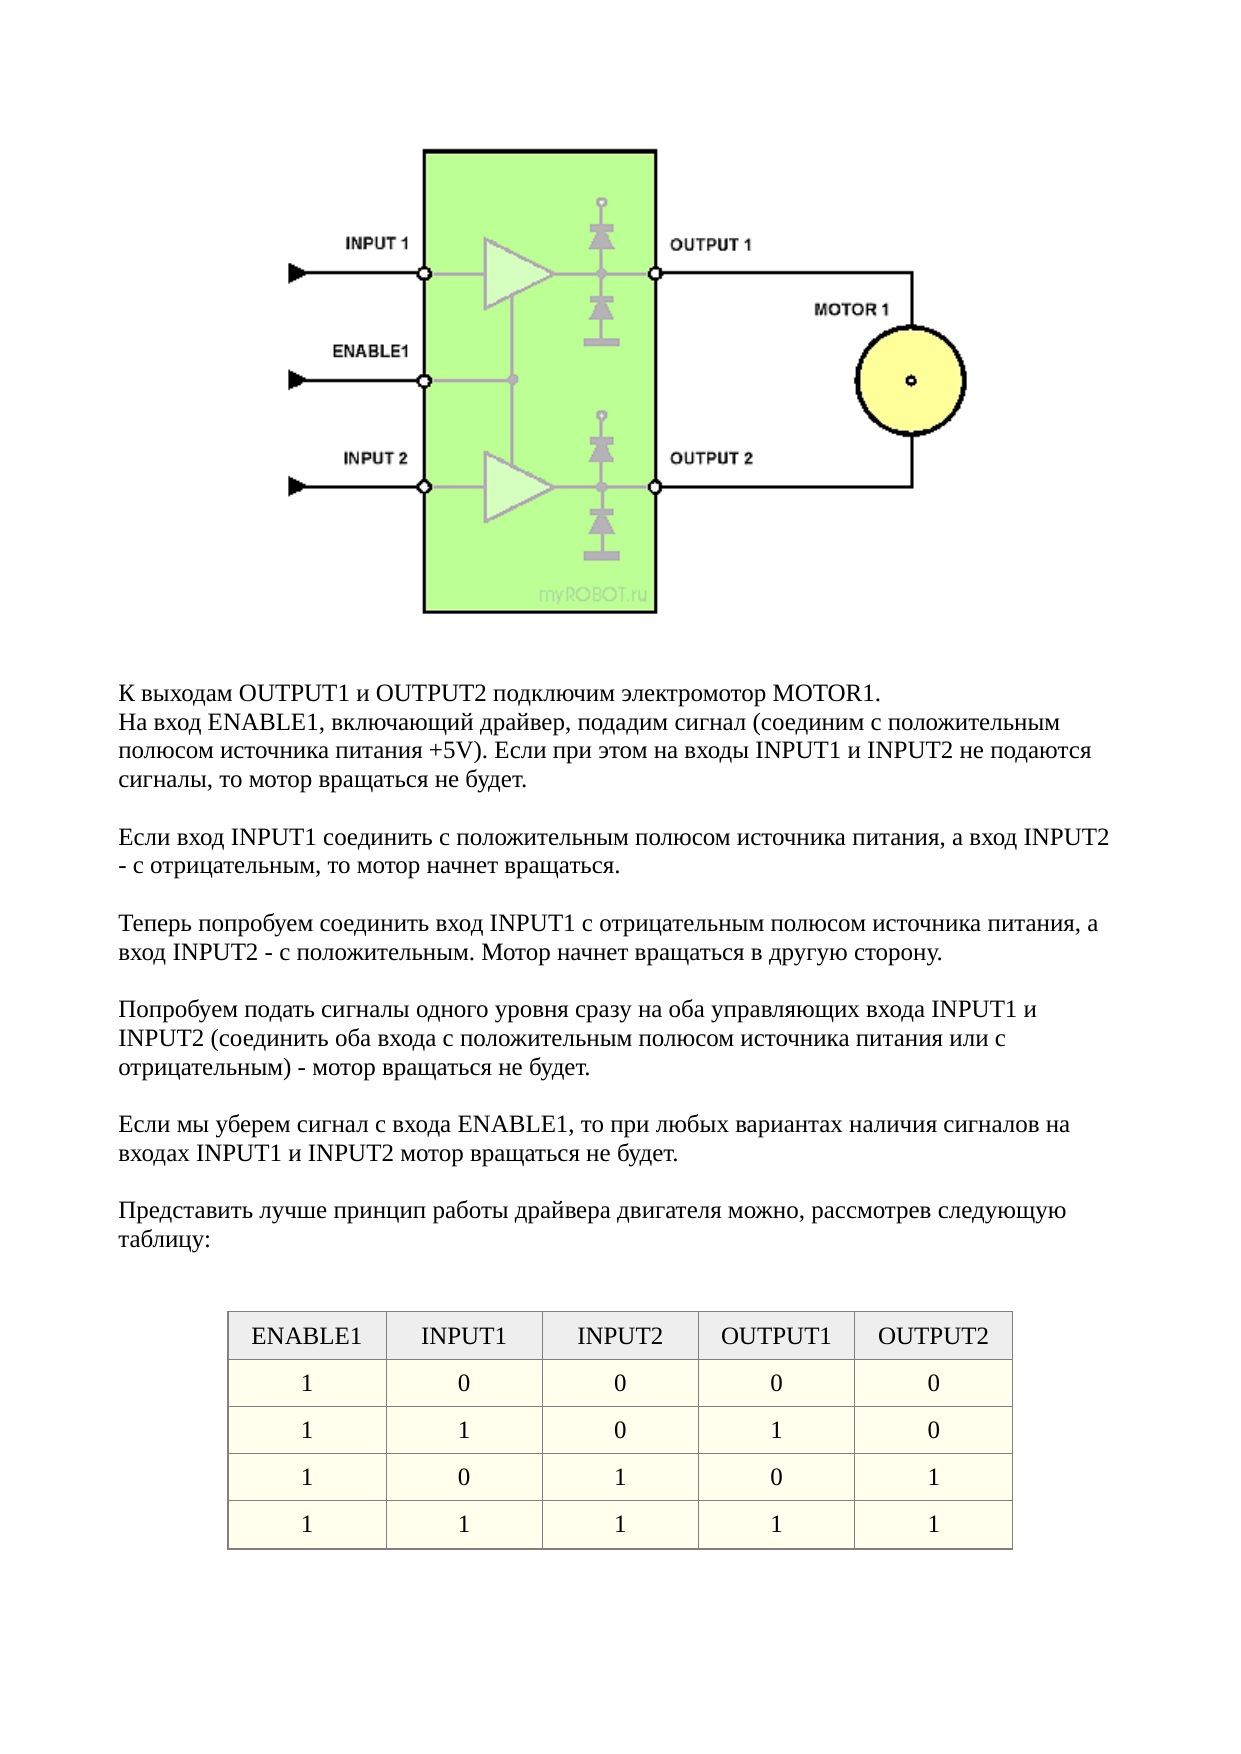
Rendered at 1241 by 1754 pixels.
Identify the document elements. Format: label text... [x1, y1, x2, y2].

table_cell 1 [229, 1454, 386, 1500]
table_cell 1 [229, 1360, 386, 1406]
table_cell 1 [387, 1407, 542, 1453]
table_cell 1 [229, 1501, 386, 1548]
table_cell 0 [387, 1360, 542, 1406]
table_header OUTPUT1 [699, 1312, 854, 1359]
table_cell 1 [855, 1454, 1012, 1500]
table_cell 1 [543, 1501, 698, 1548]
table_header INPUT1 [387, 1312, 542, 1359]
text Если мы уберем сигнал с входа ENABLE1, то при любых вариантах наличия сигналов на входах INPUT1 и INPUT2 мотор вращаться не будет. [118, 1109, 1122, 1167]
table_cell 1 [699, 1407, 854, 1453]
text На вход ENABLE1, включающий драйвер, подадим сигнал (соединим с положительным полюсом источника питания +5V). Если при этом на входы INPUT1 и INPUT2 не подаются сигналы, то мотор вращаться не будет. [118, 707, 1122, 793]
table_cell 0 [387, 1454, 542, 1500]
table_cell 0 [543, 1360, 698, 1406]
table_header ENABLE1 [229, 1312, 386, 1359]
table_cell 0 [543, 1407, 698, 1453]
table_cell 0 [855, 1407, 1012, 1453]
table_cell 1 [229, 1407, 386, 1453]
table_cell 0 [699, 1360, 854, 1406]
table_cell 1 [855, 1501, 1012, 1548]
table_cell 1 [699, 1501, 854, 1548]
picture [248, 118, 992, 650]
text Попробуем подать сигналы одного уровня сразу на оба управляющих входа INPUT1 и INPUT2 (соединить оба входа с положительным полюсом источника питания или с отрицательным) - мотор вращаться не будет. [118, 994, 1122, 1081]
text Теперь попробуем соединить вход INPUT1 с отрицательным полюсом источника питания, а вход INPUT2 - с положительным. Мотор начнет вращаться в другую сторону. [118, 908, 1122, 966]
table_cell 1 [543, 1454, 698, 1500]
table_cell 1 [387, 1501, 542, 1548]
table_cell 0 [699, 1454, 854, 1500]
text Если вход INPUT1 соединить с положительным полюсом источника питания, а вход INPUT2 - с отрицательным, то мотор начнет вращаться. [118, 822, 1122, 879]
table_cell 0 [855, 1360, 1012, 1406]
table_header INPUT2 [543, 1312, 698, 1359]
text Представить лучше принцип работы драйвера двигателя можно, рассмотрев следующую таблицу: [118, 1196, 1122, 1253]
table_header OUTPUT2 [855, 1312, 1012, 1359]
text К выходам OUTPUT1 и OUTPUT2 подключим электромотор MOTOR1. [118, 678, 1122, 707]
